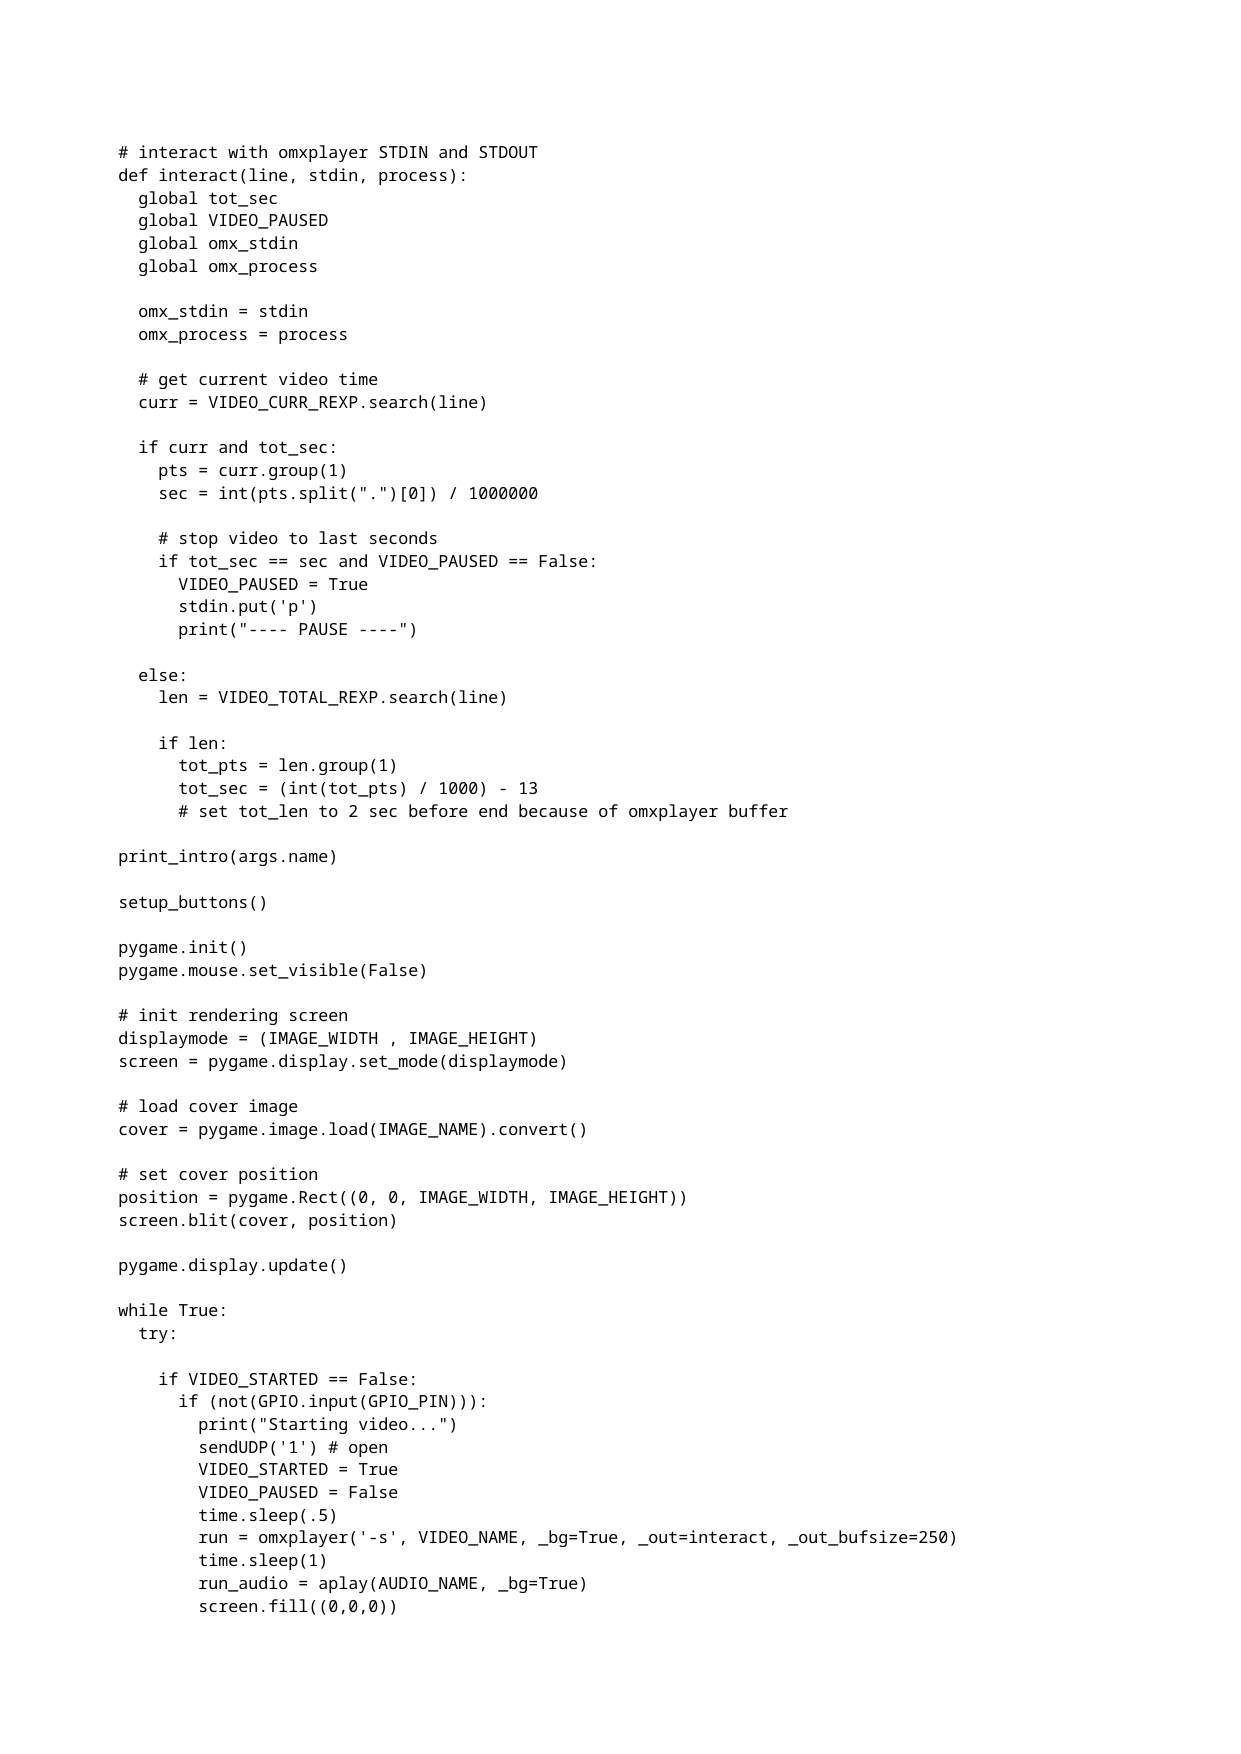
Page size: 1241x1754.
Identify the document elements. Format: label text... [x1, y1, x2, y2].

text screen.blit(cover, position) [118, 1208, 1122, 1231]
text global VIDEO_PAUSED [118, 209, 1122, 232]
text pts = curr.group(1) [118, 459, 1122, 481]
text setup_buttons() [118, 890, 1122, 913]
text # init rendering screen [118, 1004, 1122, 1026]
text len = VIDEO_TOTAL_REXP.search(line) [118, 686, 1122, 708]
text time.sleep(.5) [118, 1503, 1122, 1526]
text stdin.put('p') [118, 595, 1122, 618]
text print("Starting video...") [118, 1412, 1122, 1435]
text pygame.init() [118, 936, 1122, 958]
text omx_stdin = stdin [118, 300, 1122, 322]
text curr = VIDEO_CURR_REXP.search(line) [118, 391, 1122, 413]
text global omx_stdin [118, 232, 1122, 254]
text tot_sec = (int(tot_pts) / 1000) - 13 [118, 777, 1122, 799]
text VIDEO_PAUSED = True [118, 572, 1122, 595]
text else: [118, 663, 1122, 686]
text try: [118, 1322, 1122, 1344]
text displaymode = (IMAGE_WIDTH , IMAGE_HEIGHT) [118, 1026, 1122, 1049]
text VIDEO_STARTED = True [118, 1458, 1122, 1481]
text if len: [118, 731, 1122, 754]
text pygame.display.update() [118, 1253, 1122, 1276]
text print("---- PAUSE ----") [118, 618, 1122, 640]
text # get current video time [118, 368, 1122, 391]
text if VIDEO_STARTED == False: [118, 1367, 1122, 1390]
text run_audio = aplay(AUDIO_NAME, _bg=True) [118, 1571, 1122, 1594]
text # interact with omxplayer STDIN and STDOUT [118, 141, 1122, 163]
text screen.fill((0,0,0)) [118, 1594, 1122, 1617]
text if tot_sec == sec and VIDEO_PAUSED == False: [118, 549, 1122, 572]
text omx_process = process [118, 322, 1122, 345]
text screen = pygame.display.set_mode(displaymode) [118, 1049, 1122, 1072]
text pygame.mouse.set_visible(False) [118, 958, 1122, 981]
text # load cover image [118, 1094, 1122, 1117]
text sec = int(pts.split(".")[0]) / 1000000 [118, 481, 1122, 504]
text # set tot_len to 2 sec before end because of omxplayer buffer [118, 799, 1122, 822]
text global tot_sec [118, 186, 1122, 209]
text if (not(GPIO.input(GPIO_PIN))): [118, 1390, 1122, 1412]
text # stop video to last seconds [118, 527, 1122, 549]
text if curr and tot_sec: [118, 436, 1122, 459]
text position = pygame.Rect((0, 0, IMAGE_WIDTH, IMAGE_HEIGHT)) [118, 1185, 1122, 1208]
text VIDEO_PAUSED = False [118, 1481, 1122, 1503]
text tot_pts = len.group(1) [118, 754, 1122, 777]
text sendUDP('1') # open [118, 1435, 1122, 1458]
text run = omxplayer('-s', VIDEO_NAME, _bg=True, _out=interact, _out_bufsize=250) [118, 1526, 1122, 1549]
text while True: [118, 1299, 1122, 1322]
text # set cover position [118, 1163, 1122, 1185]
text print_intro(args.name) [118, 845, 1122, 867]
text def interact(line, stdin, process): [118, 163, 1122, 186]
text global omx_process [118, 254, 1122, 277]
text time.sleep(1) [118, 1549, 1122, 1571]
text cover = pygame.image.load(IMAGE_NAME).convert() [118, 1117, 1122, 1140]
